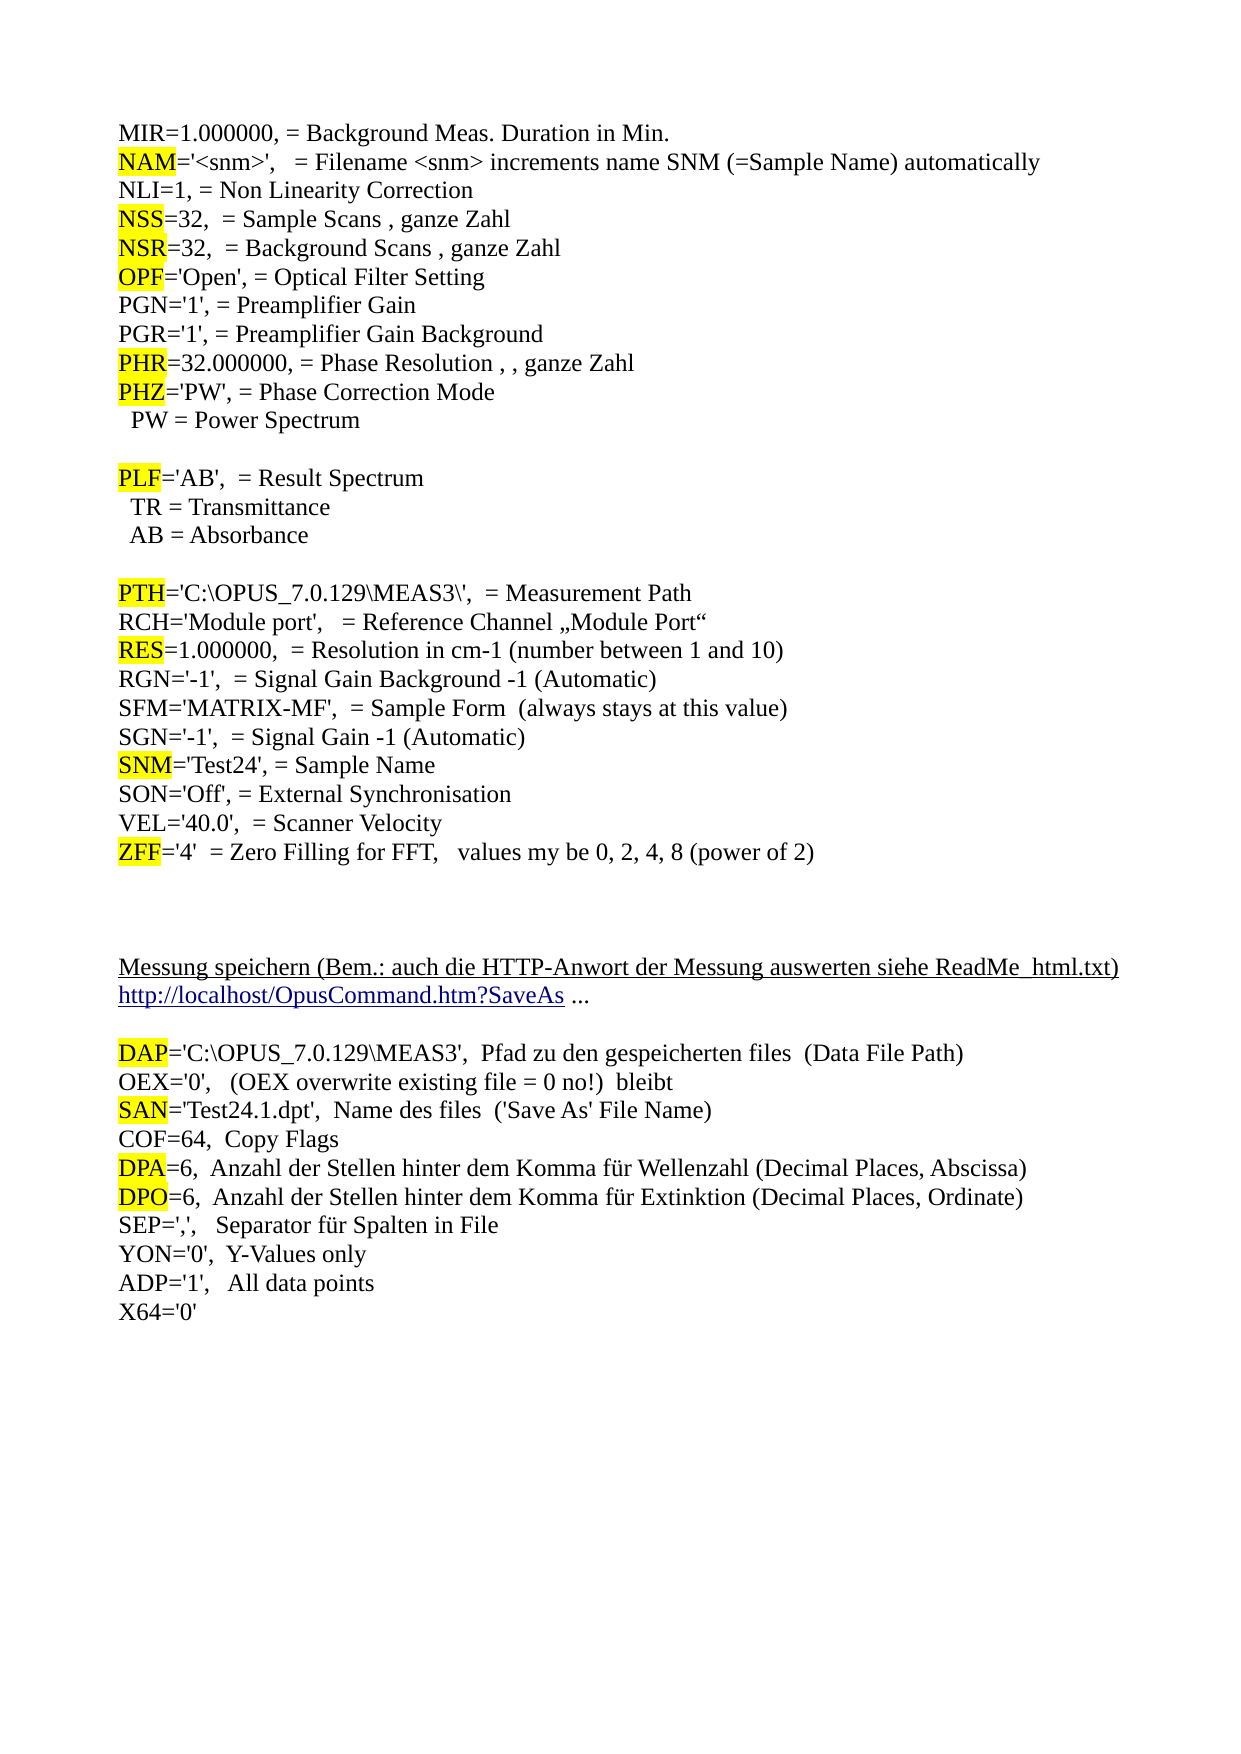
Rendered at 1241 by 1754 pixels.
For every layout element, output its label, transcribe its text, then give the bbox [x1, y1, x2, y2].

text DPO=6, Anzahl der Stellen hinter dem Komma für Extinktion (Decimal Places, Ordinate) [118, 1182, 1122, 1211]
text TR = Transmittance [118, 492, 1122, 521]
text PW = Power Spectrum [118, 406, 1122, 434]
text SNM='Test24', = Sample Name [118, 751, 1122, 779]
text SFM='MATRIX-MF', = Sample Form (always stays at this value) [118, 693, 1122, 722]
text SEP=',', Separator für Spalten in File [118, 1211, 1122, 1239]
text MIR=1.000000, = Background Meas. Duration in Min. [118, 118, 1122, 147]
text DPA=6, Anzahl der Stellen hinter dem Komma für Wellenzahl (Decimal Places, Abscissa) [118, 1153, 1122, 1182]
text Messung speichern (Bem.: auch die HTTP-Anwort der Messung auswerten siehe ReadMe_html.txt) [118, 952, 1122, 981]
text PGR='1', = Preamplifier Gain Background [118, 319, 1122, 348]
text http://localhost/OpusCommand.htm?SaveAs ... [118, 981, 1122, 1009]
text RES=1.000000, = Resolution in cm-1 (number between 1 and 10) [118, 636, 1122, 664]
text YON='0', Y-Values only [118, 1239, 1122, 1268]
text NSS=32, = Sample Scans , ganze Zahl [118, 204, 1122, 233]
text OPF='Open', = Optical Filter Setting [118, 262, 1122, 291]
text ZFF='4' = Zero Filling for FFT, values my be 0, 2, 4, 8 (power of 2) [118, 837, 1122, 866]
text AB = Absorbance [118, 521, 1122, 549]
text NLI=1, = Non Linearity Correction [118, 176, 1122, 204]
text COF=64, Copy Flags [118, 1124, 1122, 1153]
text PTH='C:\OPUS_7.0.129\MEAS3\', = Measurement Path [118, 578, 1122, 607]
text ADP='1', All data points [118, 1268, 1122, 1297]
text DAP='C:\OPUS_7.0.129\MEAS3', Pfad zu den gespeicherten files (Data File Path) [118, 1038, 1122, 1067]
text NAM='<snm>', = Filename <snm> increments name SNM (=Sample Name) automatically [118, 147, 1122, 176]
text SON='Off', = External Synchronisation [118, 779, 1122, 808]
text NSR=32, = Background Scans , ganze Zahl [118, 233, 1122, 262]
text VEL='40.0', = Scanner Velocity [118, 808, 1122, 837]
text SAN='Test24.1.dpt', Name des files ('Save As' File Name) [118, 1096, 1122, 1124]
text PHR=32.000000, = Phase Resolution , , ganze Zahl [118, 348, 1122, 377]
text OEX='0', (OEX overwrite existing file = 0 no!) bleibt [118, 1067, 1122, 1096]
text SGN='-1', = Signal Gain -1 (Automatic) [118, 722, 1122, 751]
text PGN='1', = Preamplifier Gain [118, 291, 1122, 319]
text RCH='Module port', = Reference Channel „Module Port“ [118, 607, 1122, 636]
text X64='0' [118, 1297, 1122, 1326]
text PHZ='PW', = Phase Correction Mode [118, 377, 1122, 406]
text PLF='AB', = Result Spectrum [118, 463, 1122, 492]
text RGN='-1', = Signal Gain Background -1 (Automatic) [118, 664, 1122, 693]
